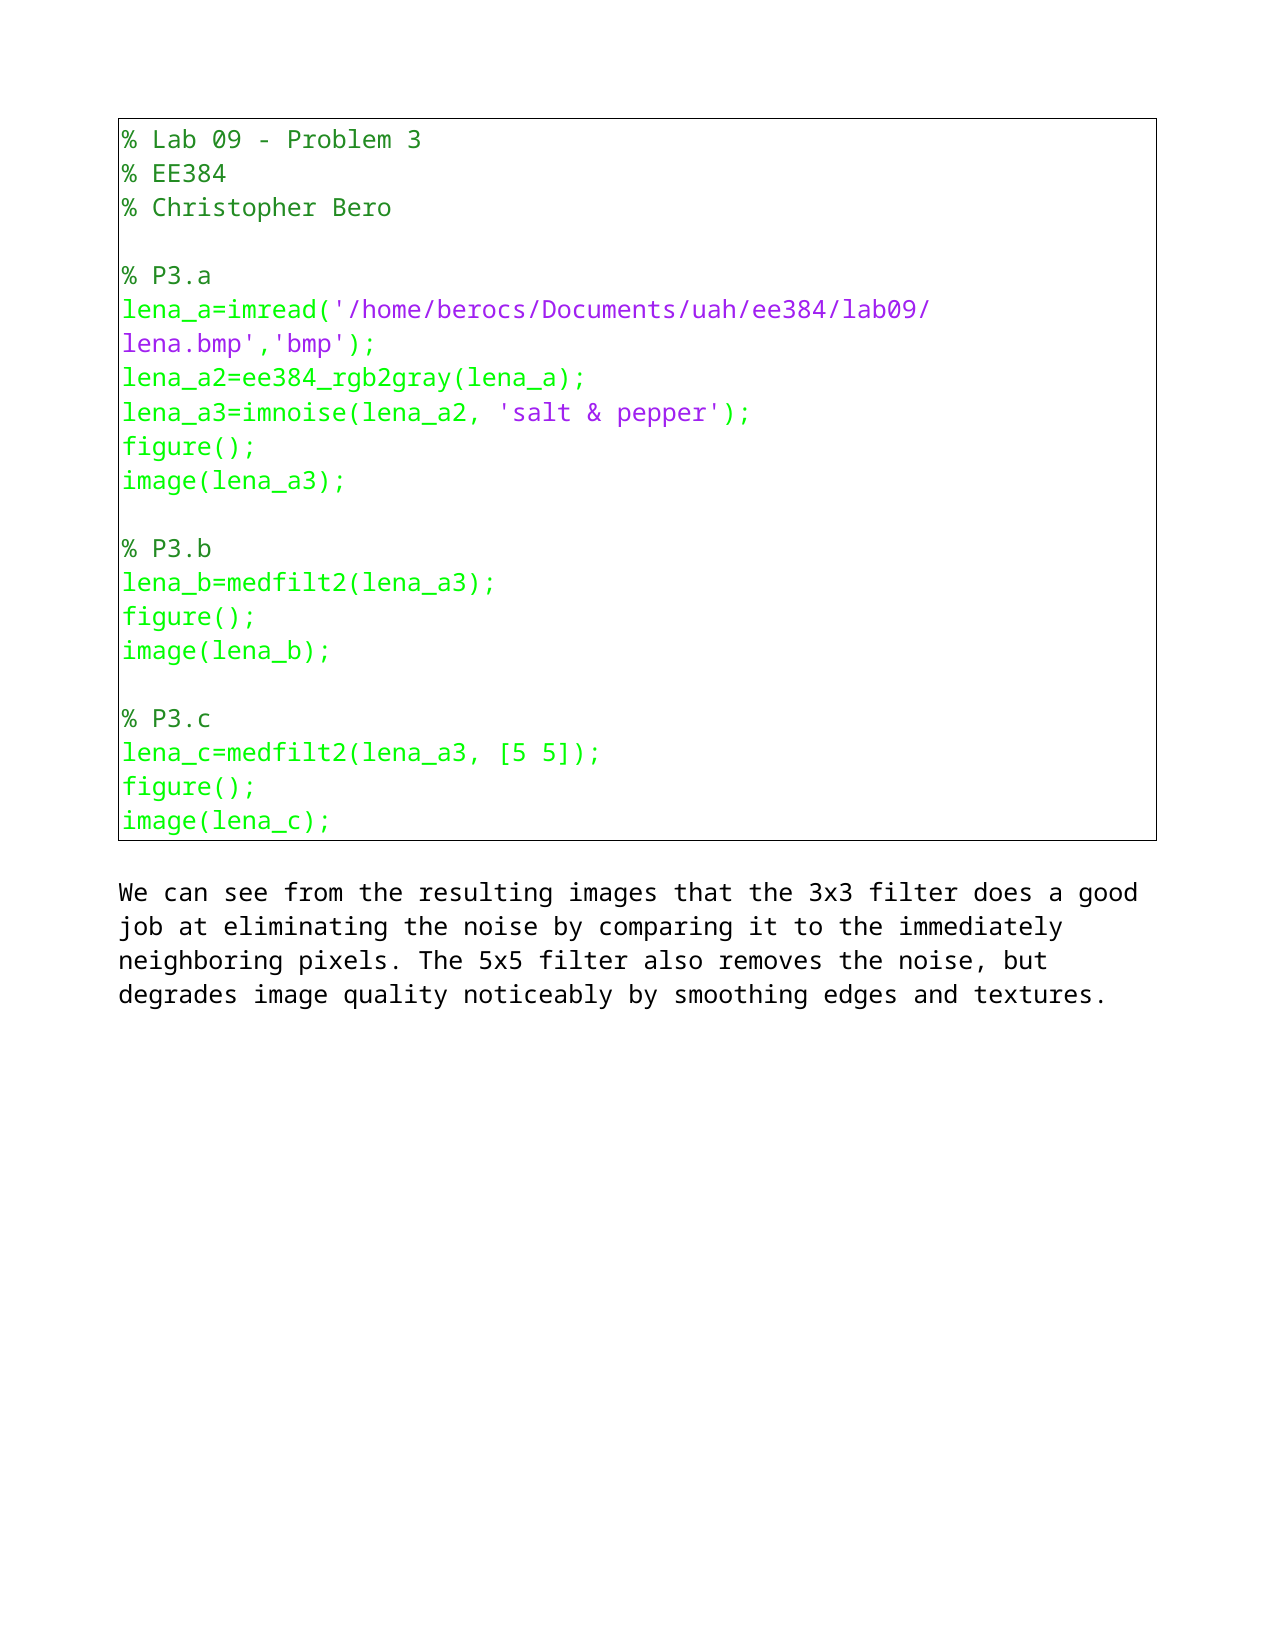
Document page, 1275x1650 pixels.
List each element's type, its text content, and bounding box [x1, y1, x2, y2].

text % Christopher Bero [119, 186, 1156, 224]
text image(lena_c); [119, 799, 1156, 840]
text % P3.c [119, 697, 1156, 731]
text lena_c=medfilt2(lena_a3, [5 5]); [119, 731, 1156, 765]
text % P3.a [119, 254, 1156, 288]
text image(lena_a3); [119, 459, 1156, 496]
text figure(); [119, 765, 1156, 799]
text % EE384 [119, 152, 1156, 186]
text We can see from the resulting images that the 3x3 filter does a good job at eliminating the noise by comparing it to the immediately neighboring pixels. The 5x5 filter also removes the noise, but degrades image quality noticeably by smoothing edges and textures. [118, 874, 1157, 1011]
text lena_a3=imnoise(lena_a2, 'salt & pepper'); [119, 391, 1156, 425]
text lena_a2=ee384_rgb2gray(lena_a); [119, 357, 1156, 391]
text lena_b=medfilt2(lena_a3); [119, 561, 1156, 595]
text % P3.b [119, 527, 1156, 561]
text image(lena_b); [119, 629, 1156, 667]
text figure(); [119, 595, 1156, 629]
text figure(); [119, 425, 1156, 459]
text % Lab 09 - Problem 3 [119, 119, 1156, 152]
text lena_a=imread('/home/berocs/Documents/uah/ee384/lab09/lena.bmp','bmp'); [119, 288, 1156, 357]
